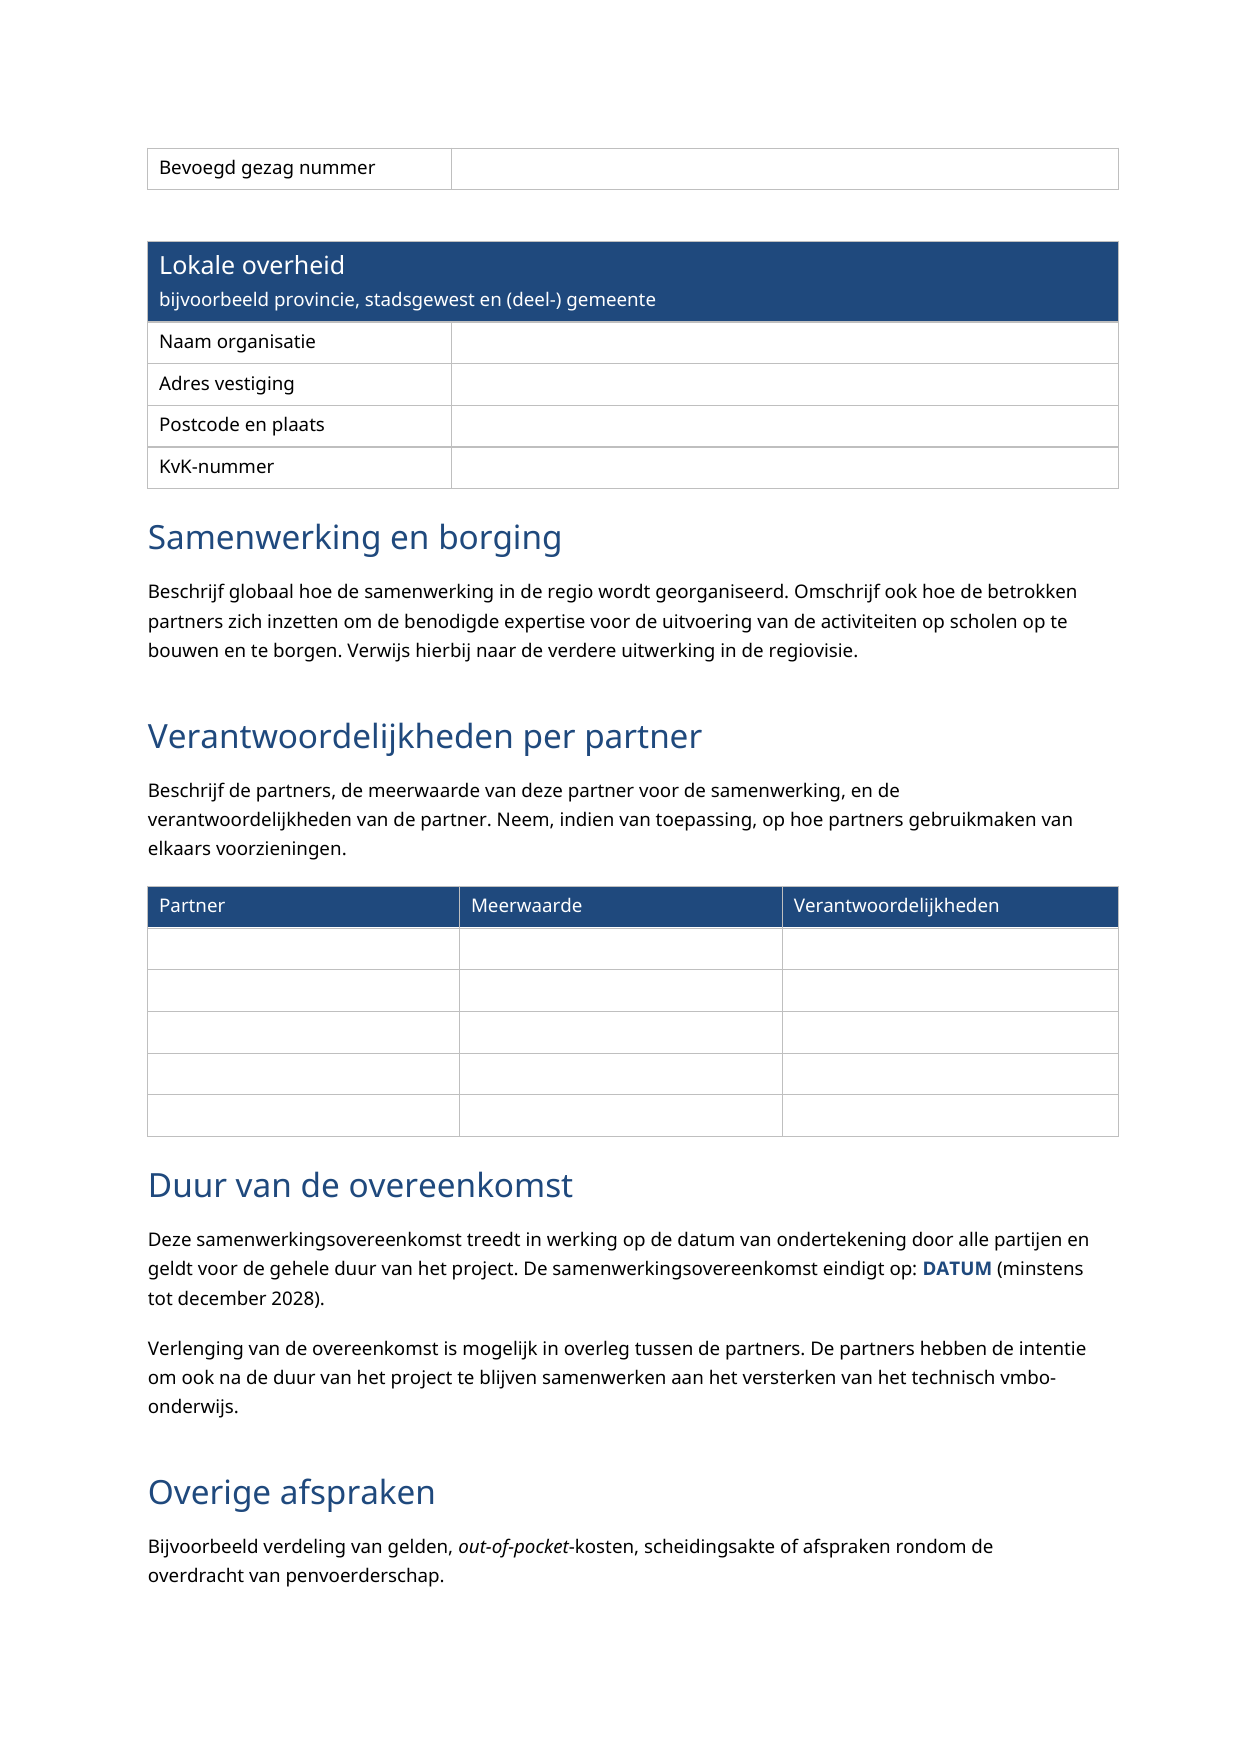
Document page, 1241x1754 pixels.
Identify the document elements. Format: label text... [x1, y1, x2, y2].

table_cell [783, 1054, 1118, 1094]
subtitle Duur van de overeenkomst [148, 1162, 1092, 1207]
table_cell [460, 1012, 782, 1052]
table_cell [460, 1095, 782, 1136]
table_cell [148, 929, 459, 969]
table_cell [460, 970, 782, 1011]
table_header Lokale overheid bijvoorbeeld provincie, stadsgewest en (deel-) gemeente [148, 242, 1118, 321]
text Verlenging van de overeenkomst is mogelijk in overleg tussen de partners. De partners hebben de intentie om ook na de duur van het project te blijven samenwerken aan het versterken van het technisch vmbo-onderwijs. [148, 1335, 1092, 1419]
table_cell [783, 929, 1118, 969]
table_cell [148, 1095, 459, 1136]
table_cell [460, 1054, 782, 1094]
table_cell [452, 448, 1118, 488]
table_cell [148, 970, 459, 1011]
table_cell Adres vestiging [148, 364, 451, 405]
table_cell Naam organisatie [148, 323, 451, 363]
table_cell [452, 323, 1118, 363]
table_cell [783, 1095, 1118, 1136]
table_cell [783, 970, 1118, 1011]
table_cell [148, 1054, 459, 1094]
table_cell [783, 1012, 1118, 1052]
table_header Meerwaarde [460, 887, 782, 927]
table_cell [148, 1012, 459, 1052]
table_cell [452, 406, 1118, 446]
table_cell [460, 929, 782, 969]
text Beschrijf globaal hoe de samenwerking in de regio wordt georganiseerd. Omschrijf ook hoe de betrokken partners zich inzetten om de benodigde expertise voor de uitvoering van de activiteiten op scholen op te bouwen en te borgen. Verwijs hierbij naar de verdere uitwerking in de regiovisie. [148, 579, 1092, 663]
table_cell KvK-nummer [148, 448, 451, 488]
subtitle Overige afspraken [148, 1469, 1092, 1514]
text Deze samenwerkingsovereenkomst treedt in werking op de datum van ondertekening door alle partijen en geldt voor de gehele duur van het project. De samenwerkingsovereenkomst eindigt op: DATUM (minstens tot december 2028). [148, 1226, 1092, 1311]
text Beschrijf de partners, de meerwaarde van deze partner voor de samenwerking, en de verantwoordelijkheden van de partner. Neem, indien van toepassing, op hoe partners gebruikmaken van elkaars voorzieningen. [148, 777, 1092, 861]
text Bijvoorbeeld verdeling van gelden, out-of-pocket-kosten, scheidingsakte of afspraken rondom de overdracht van penvoerderschap. [148, 1533, 1092, 1588]
table_header Partner [148, 887, 459, 927]
table_header Verantwoordelijkheden [783, 887, 1118, 927]
table_cell Bevoegd gezag nummer [148, 149, 451, 189]
subtitle Verantwoordelijkheden per partner [148, 712, 1092, 758]
subtitle Samenwerking en borging [148, 514, 1092, 559]
table_cell [452, 149, 1118, 189]
table_cell [452, 364, 1118, 405]
table_cell Postcode en plaats [148, 406, 451, 446]
